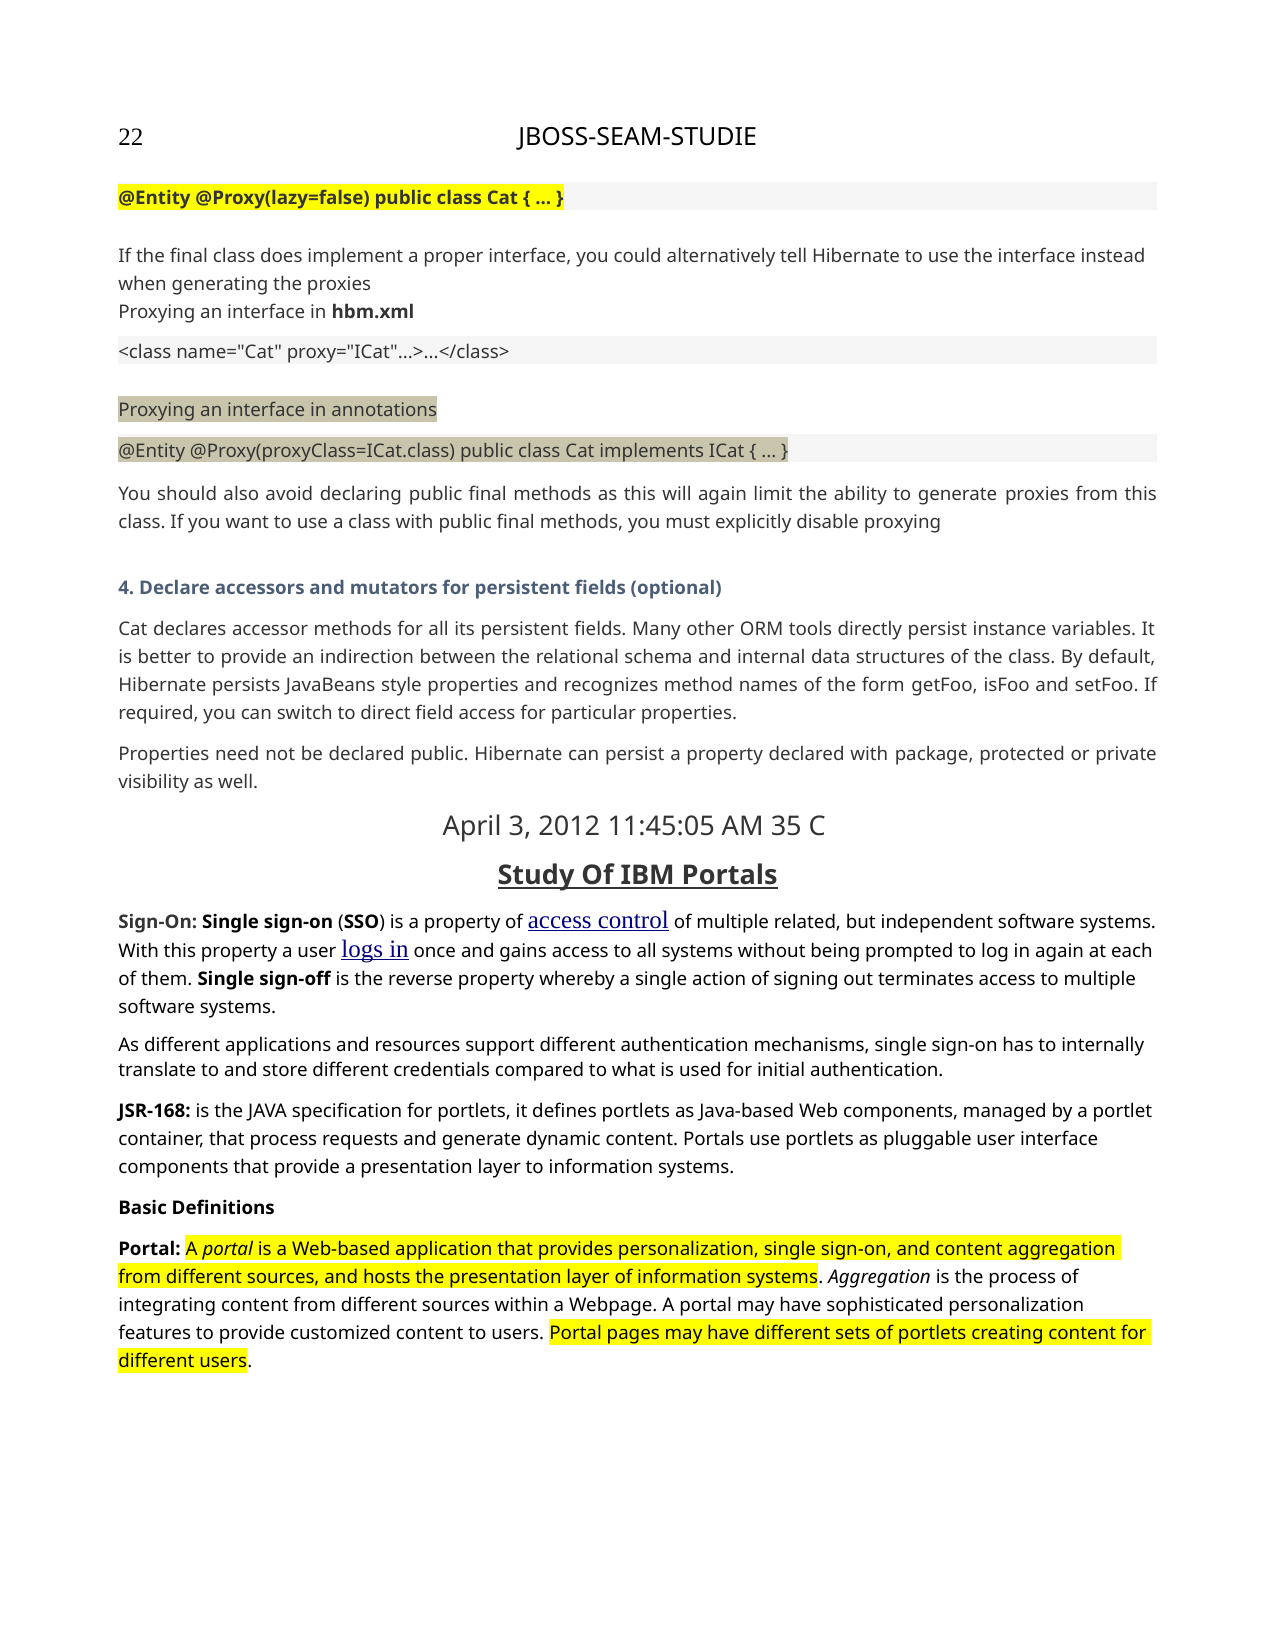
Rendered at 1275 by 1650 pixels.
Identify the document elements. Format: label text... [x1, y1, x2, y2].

text April 3, 2012 11:45:05 AM 35 C [118, 806, 1157, 843]
text As different applications and resources support different authentication mechanisms, single sign-on has to internally translate to and store different credentials compared to what is used for initial authentication. [118, 1031, 1157, 1082]
text Study Of IBM Portals [118, 856, 1157, 892]
text @Entity @Proxy(lazy=false) public class Cat { ... } [118, 182, 1157, 210]
text JSR-168: is the JAVA specification for portlets, it defines portlets as Java-based Web components, managed by a portlet container, that process requests and generate dynamic content. Portals use portlets as pluggable user interface components that provide a presentation layer to information systems. [118, 1095, 1157, 1179]
subtitle 4. Declare accessors and mutators for persistent fields (optional) [118, 572, 1157, 600]
text Basic Definitions [118, 1192, 1157, 1220]
text You should also avoid declaring public final methods as this will again limit the ability to generate proxies from this class. If you want to use a class with public final methods, you must explicitly disable proxying [118, 478, 1157, 534]
text <class name="Cat" proxy="ICat"...>...</class> [118, 336, 1157, 364]
text If the final class does implement a proper interface, you could alternatively tell Hibernate to use the interface instead when generating the proxies [118, 239, 1157, 296]
text Cat declares accessor methods for all its persistent fields. Many other ORM tools directly persist instance variables. It is better to provide an indirection between the relational schema and internal data structures of the class. By default, Hibernate persists JavaBeans style properties and recognizes method names of the form getFoo, isFoo and setFoo. If required, you can switch to direct field access for particular properties. [118, 612, 1157, 725]
text Proxying an interface in hbm.xml [118, 296, 1157, 324]
text Portal: A portal is a Web-based application that provides personalization, single sign-on, and content aggregation from different sources, and hosts the presentation layer of information systems. Aggregation is the process of integrating content from different sources within a Webpage. A portal may have sophisticated personalization features to provide customized content to users. Portal pages may have different sets of portlets creating content for different users. [118, 1232, 1157, 1373]
text Properties need not be declared public. Hibernate can persist a property declared with package, protected or private visibility as well. [118, 737, 1157, 794]
text Proxying an interface in annotations [118, 394, 1157, 422]
text Sign-On: Single sign-on (SSO) is a property of access control of multiple related, but independent software systems. With this property a user logs in once and gains access to all systems without being prompted to log in again at each of them. Single sign-off is the reverse property whereby a single action of signing out terminates access to multiple software systems. [118, 905, 1157, 1019]
text @Entity @Proxy(proxyClass=ICat.class) public class Cat implements ICat { ... } [118, 434, 1157, 462]
